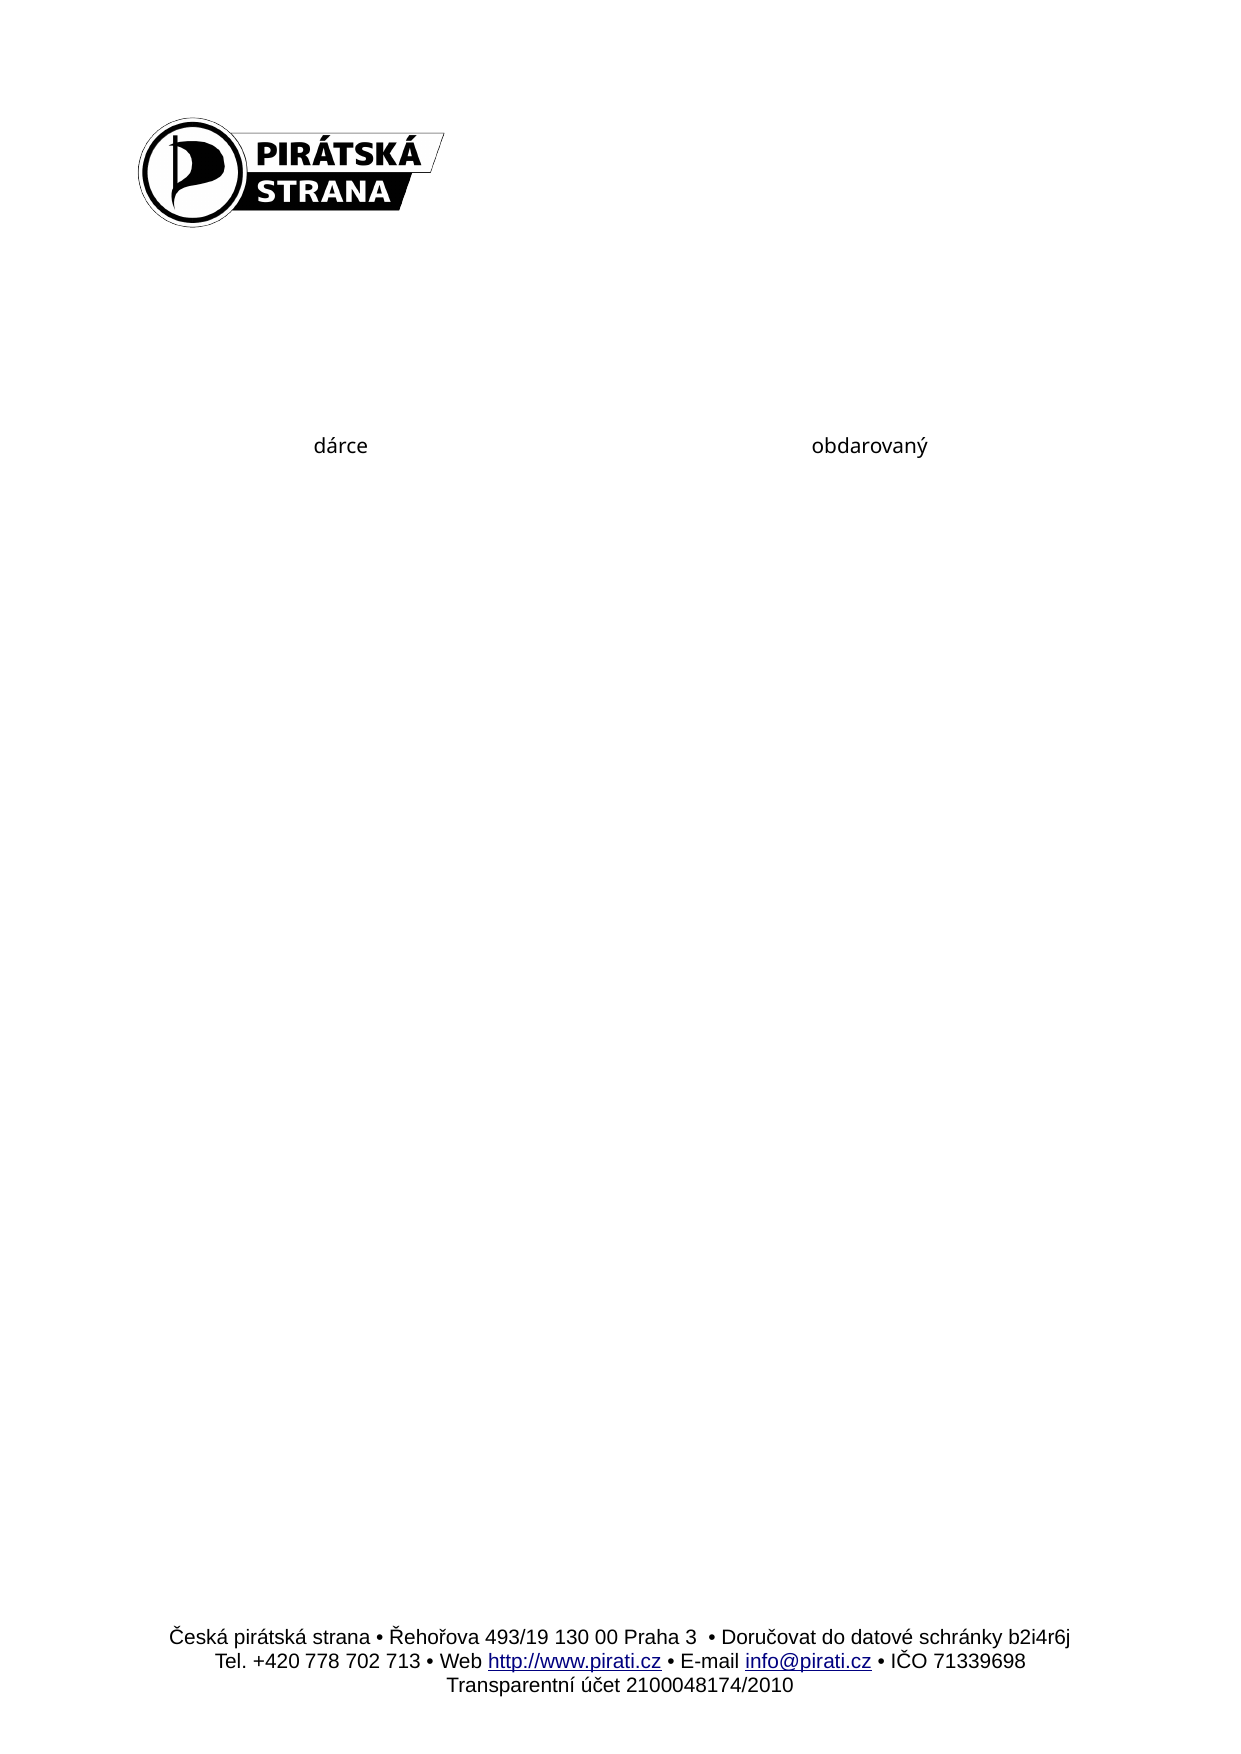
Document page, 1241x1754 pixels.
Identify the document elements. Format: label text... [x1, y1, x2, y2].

picture [123, 102, 459, 242]
text dárce obdarovaný [148, 431, 1093, 459]
